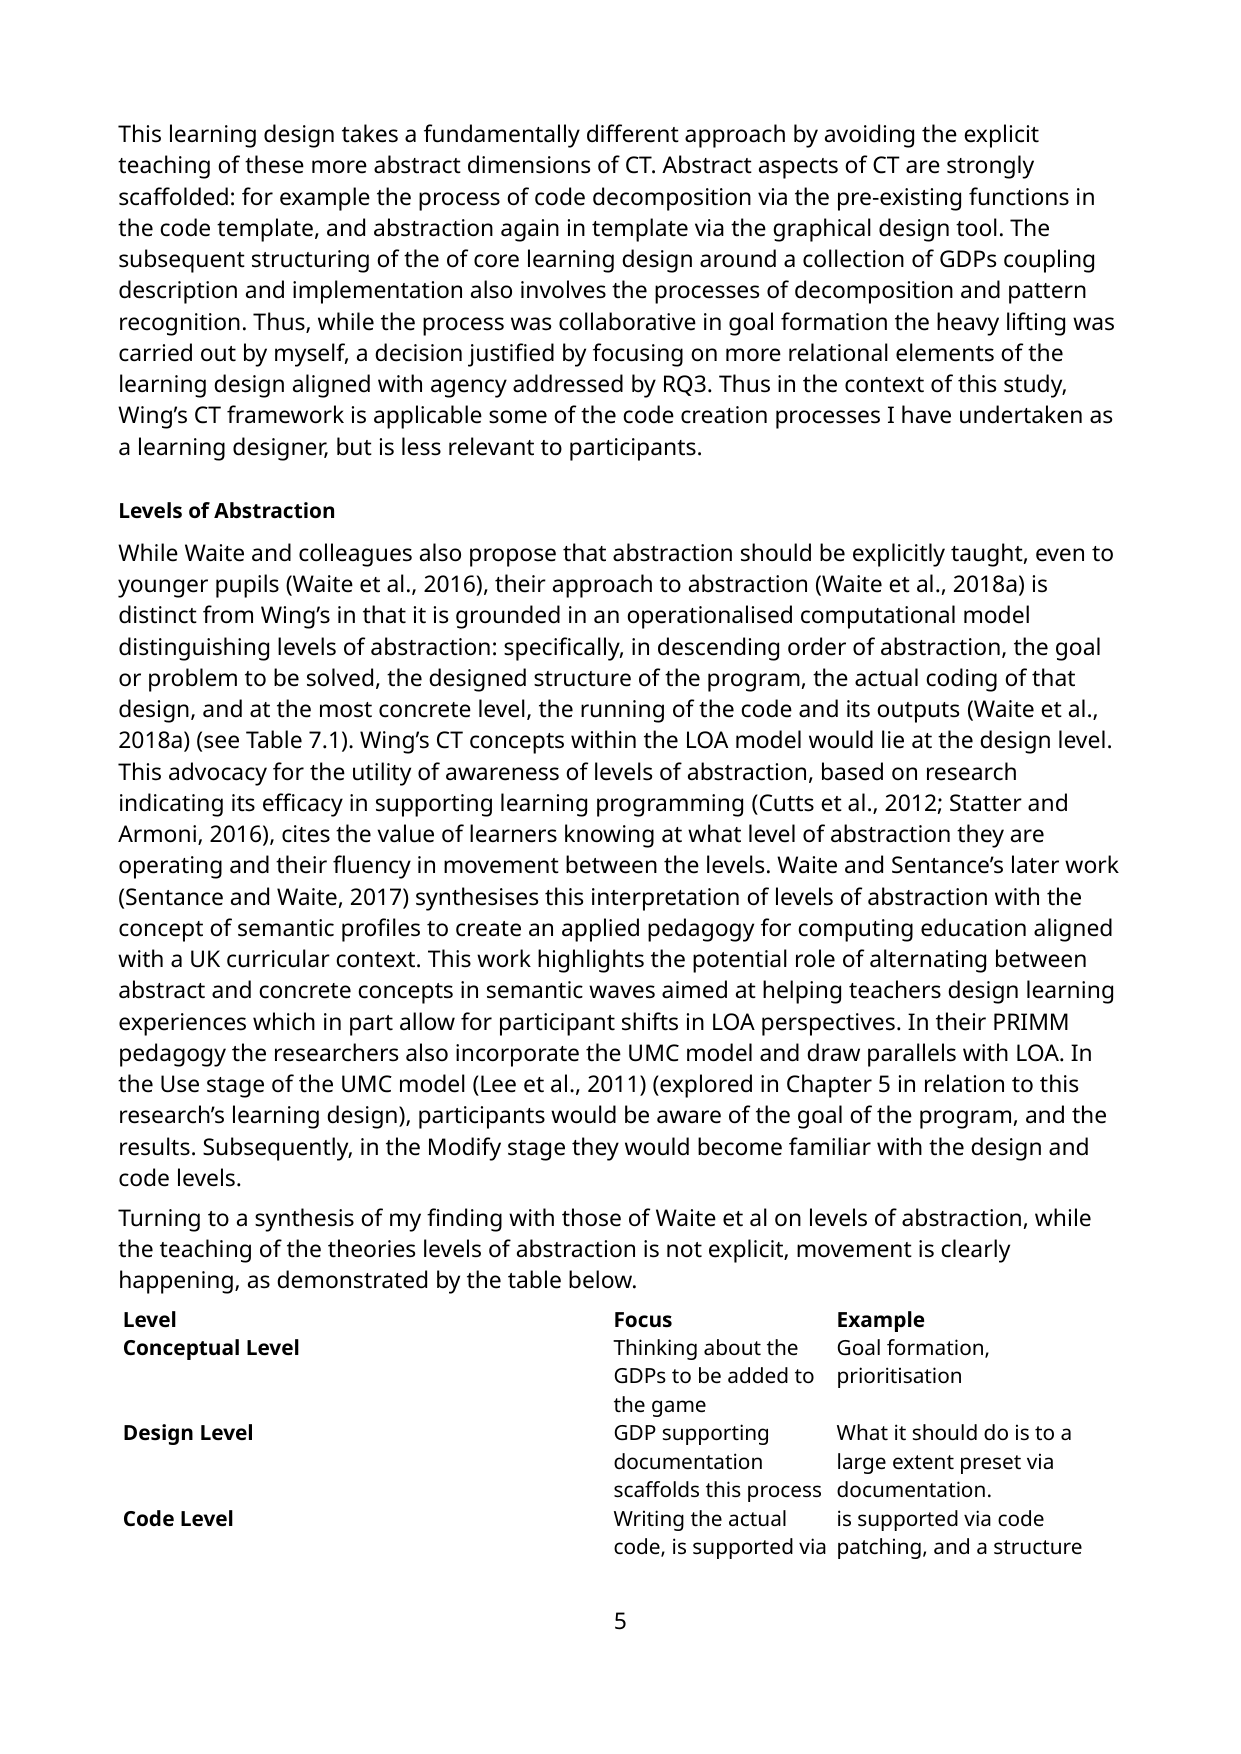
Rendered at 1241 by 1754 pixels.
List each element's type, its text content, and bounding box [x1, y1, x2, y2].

table_cell Design Level [118, 1419, 609, 1504]
table_header Focus [609, 1305, 832, 1333]
table_cell What it should do is to a large extent preset via documentation. [832, 1419, 1122, 1504]
table_cell Writing the actual code, is supported via [609, 1504, 832, 1561]
table_cell GDP supporting documentation scaffolds this process [609, 1419, 832, 1504]
table_cell Code Level [118, 1504, 609, 1561]
table_cell is supported via code patching, and a structure [832, 1504, 1122, 1561]
text This learning design takes a fundamentally different approach by avoiding the explicit teaching of these more abstract dimensions of CT. Abstract aspects of CT are strongly scaffolded: for example the process of code decomposition via the pre-existing functions in the code template, and abstraction again in template via the graphical design tool. The subsequent structuring of the of core learning design around a collection of GDPs coupling description and implementation also involves the processes of decomposition and pattern recognition. Thus, while the process was collaborative in goal formation the heavy lifting was carried out by myself, a decision justified by focusing on more relational elements of the learning design aligned with agency addressed by RQ3. Thus in the context of this study, Wing’s CT framework is applicable some of the code creation processes I have undertaken as a learning designer, but is less relevant to participants. [118, 118, 1122, 462]
table_cell Goal formation, prioritisation [832, 1333, 1122, 1418]
subtitle Levels of Abstraction [118, 496, 1122, 524]
table_cell Conceptual Level [118, 1333, 609, 1418]
text While Waite and colleagues also propose that abstraction should be explicitly taught, even to younger pupils (Waite et al., 2016), their approach to abstraction (Waite et al., 2018a) is distinct from Wing’s in that it is grounded in an operationalised computational model distinguishing levels of abstraction: specifically, in descending order of abstraction, the goal or problem to be solved, the designed structure of the program, the actual coding of that design, and at the most concrete level, the running of the code and its outputs (Waite et al., 2018a) (see Table 7.1). Wing’s CT concepts within the LOA model would lie at the design level. This advocacy for the utility of awareness of levels of abstraction, based on research indicating its efficacy in supporting learning programming (Cutts et al., 2012; Statter and Armoni, 2016), cites the value of learners knowing at what level of abstraction they are operating and their fluency in movement between the levels. Waite and Sentance’s later work (Sentance and Waite, 2017) synthesises this interpretation of levels of abstraction with the concept of semantic profiles to create an applied pedagogy for computing education aligned with a UK curricular context. This work highlights the potential role of alternating between abstract and concrete concepts in semantic waves aimed at helping teachers design learning experiences which in part allow for participant shifts in LOA perspectives. In their PRIMM pedagogy the researchers also incorporate the UMC model and draw parallels with LOA. In the Use stage of the UMC model (Lee et al., 2011) (explored in Chapter 5 in relation to this research’s learning design), participants would be aware of the goal of the program, and the results. Subsequently, in the Modify stage they would become familiar with the design and code levels. [118, 537, 1122, 1193]
table_header Level [118, 1305, 609, 1333]
table_cell Thinking about the GDPs to be added to the game [609, 1333, 832, 1418]
table_header Example [832, 1305, 1122, 1333]
text Turning to a synthesis of my finding with those of Waite et al on levels of abstraction, while the teaching of the theories levels of abstraction is not explicit, movement is clearly happening, as demonstrated by the table below. [118, 1202, 1122, 1296]
